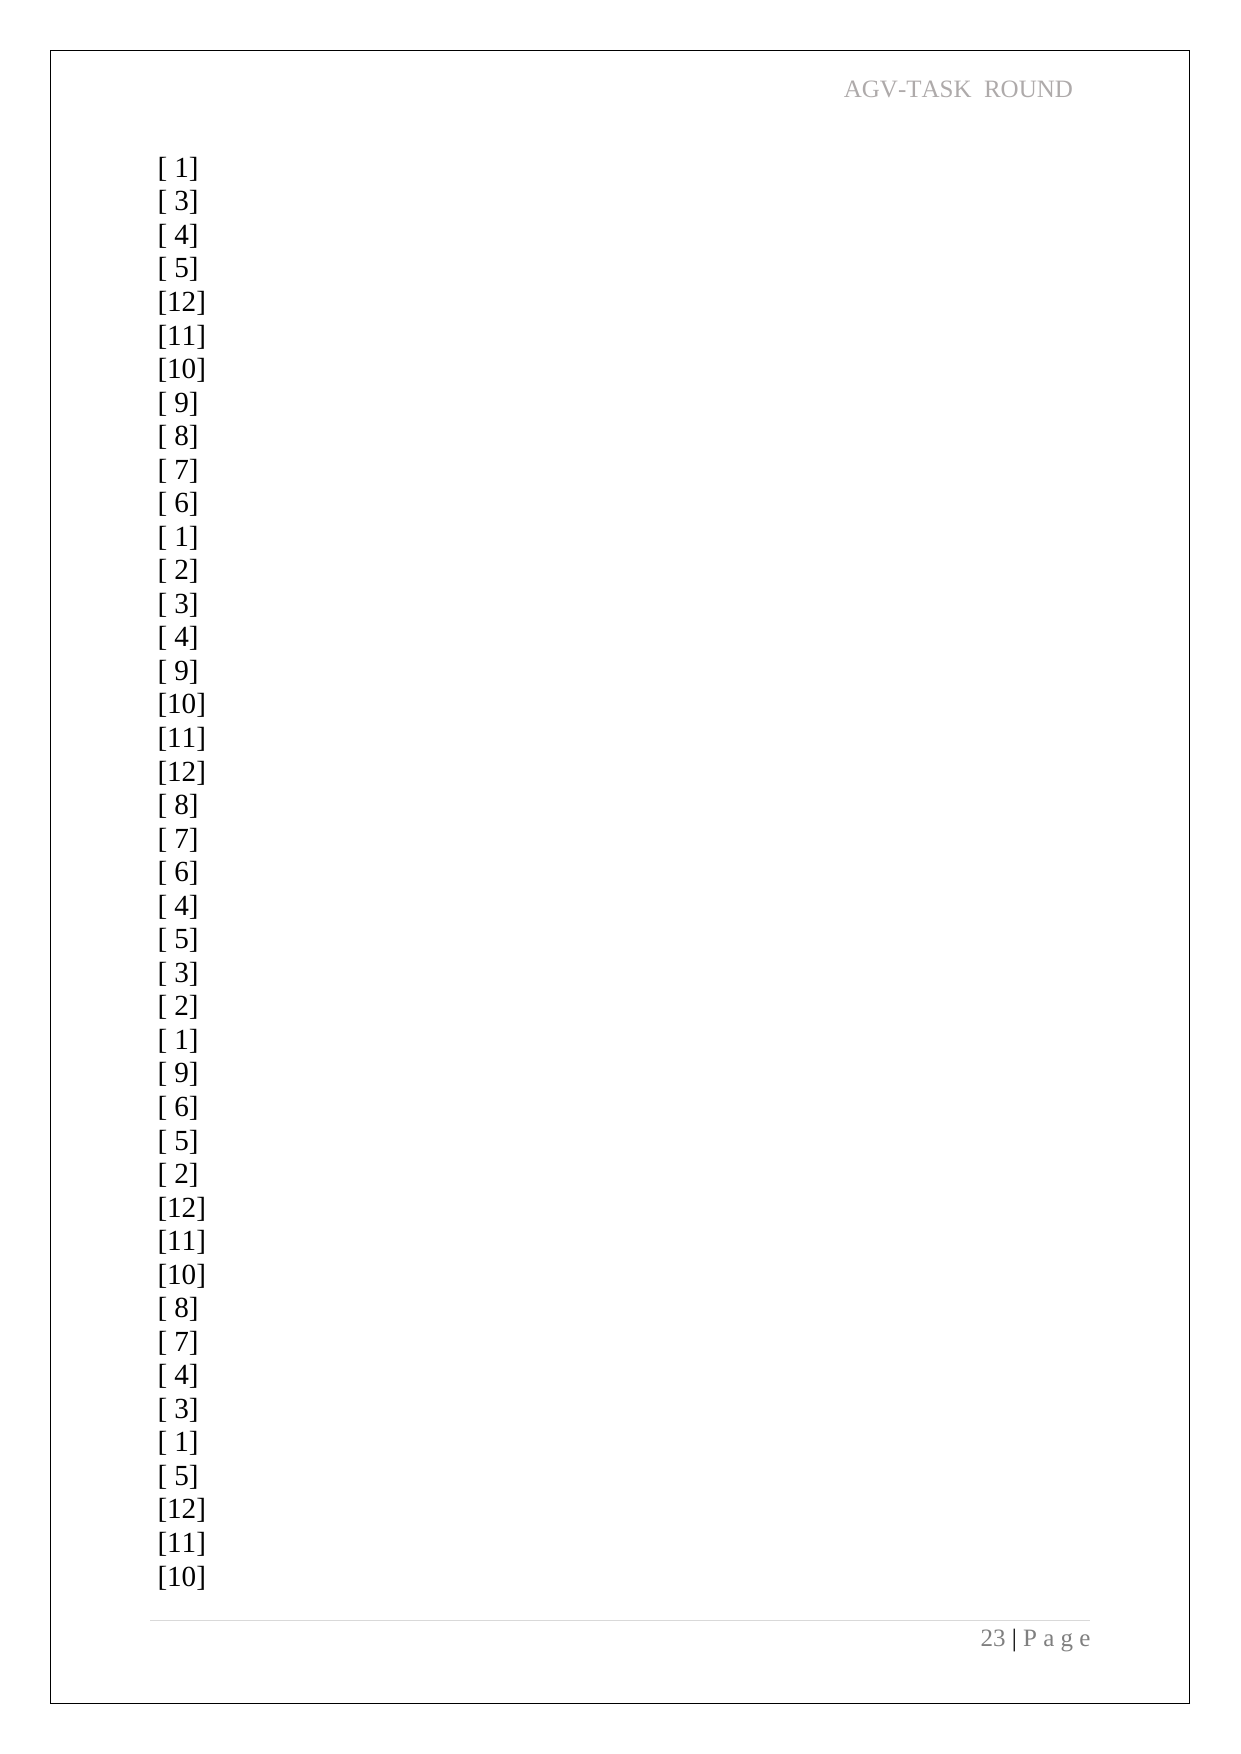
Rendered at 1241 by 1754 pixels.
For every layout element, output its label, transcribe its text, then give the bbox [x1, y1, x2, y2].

text [ 4] [150, 888, 1090, 921]
text [ 8] [150, 787, 1090, 821]
text [10] [150, 351, 1090, 385]
text [ 8] [150, 418, 1090, 452]
text [ 6] [150, 1089, 1090, 1123]
text [ 4] [150, 619, 1090, 653]
text [ 4] [150, 1357, 1090, 1391]
text [12] [150, 1492, 1090, 1525]
text [11] [150, 318, 1090, 351]
text [ 4] [150, 217, 1090, 251]
text [ 7] [150, 821, 1090, 854]
text [10] [150, 1257, 1090, 1290]
text [10] [150, 687, 1090, 720]
text [ 1] [150, 150, 1090, 183]
text [11] [150, 1525, 1090, 1559]
text [11] [150, 1223, 1090, 1257]
text [ 5] [150, 251, 1090, 284]
text [ 5] [150, 1123, 1090, 1156]
text [ 9] [150, 1056, 1090, 1089]
text [ 1] [150, 1424, 1090, 1458]
text [ 2] [150, 552, 1090, 586]
text [ 9] [150, 385, 1090, 418]
text [12] [150, 754, 1090, 787]
text [11] [150, 720, 1090, 754]
text [ 1] [150, 1022, 1090, 1056]
text [ 3] [150, 183, 1090, 217]
text [12] [150, 284, 1090, 318]
text [ 2] [150, 988, 1090, 1022]
text [ 7] [150, 1324, 1090, 1357]
text [ 2] [150, 1156, 1090, 1190]
text [10] [150, 1559, 1090, 1592]
text [ 5] [150, 921, 1090, 955]
text [ 9] [150, 653, 1090, 687]
text [ 5] [150, 1458, 1090, 1492]
text [ 1] [150, 519, 1090, 552]
text [ 6] [150, 485, 1090, 519]
text [ 7] [150, 452, 1090, 485]
text [ 3] [150, 1391, 1090, 1424]
text [12] [150, 1190, 1090, 1223]
text [ 3] [150, 955, 1090, 988]
text [ 3] [150, 586, 1090, 619]
text [ 8] [150, 1290, 1090, 1324]
text [ 6] [150, 854, 1090, 888]
